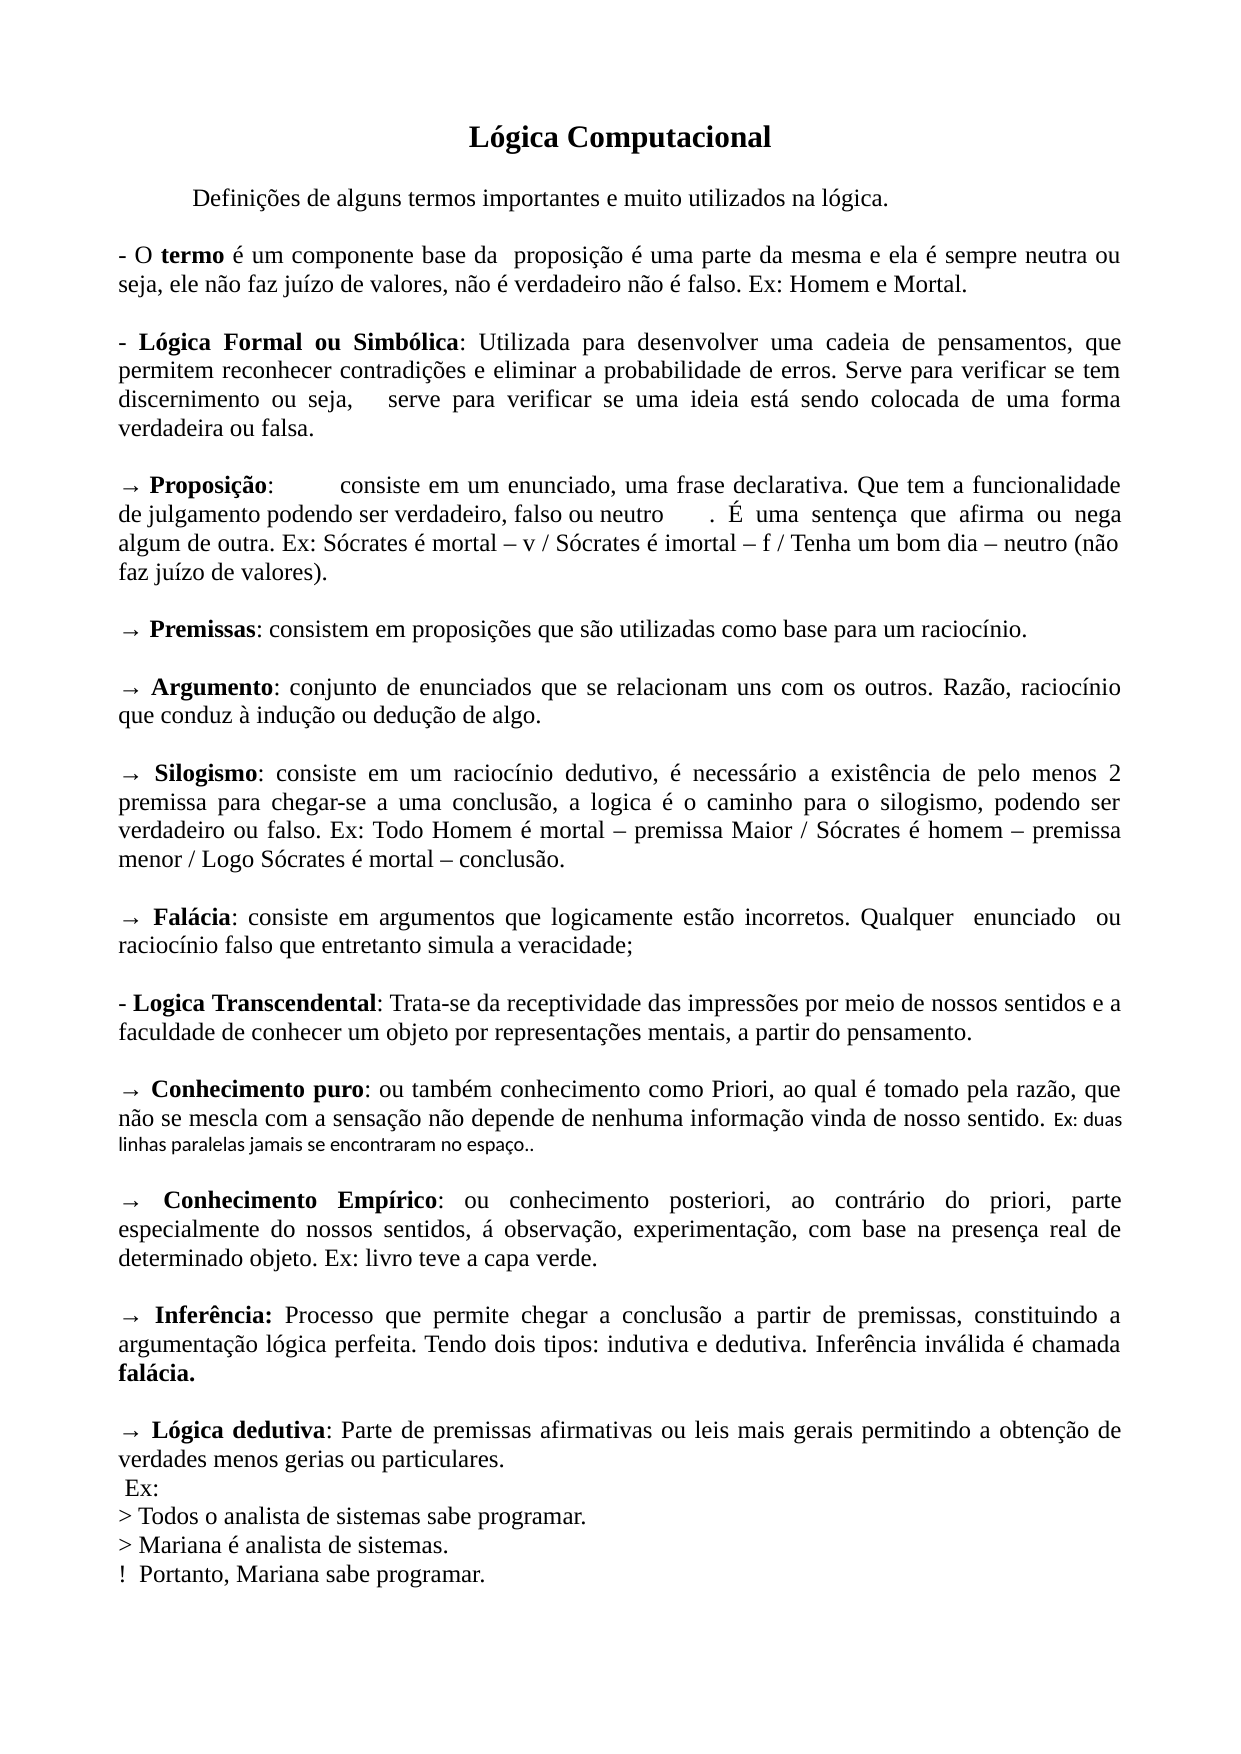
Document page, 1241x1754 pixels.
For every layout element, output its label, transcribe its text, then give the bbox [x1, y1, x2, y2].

text Lógica Computacional [118, 118, 1122, 154]
text → Lógica dedutiva: Parte de premissas afirmativas ou leis mais gerais permitindo a obtenção de verdades menos gerias ou particulares. [118, 1415, 1122, 1473]
text Ex: [118, 1473, 1122, 1501]
text → Premissas: consistem em proposições que são utilizadas como base para um raciocínio. [118, 614, 1122, 643]
text - Lógica Formal ou Simbólica: Utilizada para desenvolver uma cadeia de pensamentos, que permitem reconhecer contradições e eliminar a probabilidade de erros. Serve para verificar se tem discernimento ou seja, serve para verificar se uma ideia está sendo colocada de uma forma verdadeira ou falsa. [118, 327, 1122, 442]
text → Proposição: consiste em um enunciado, uma frase declarativa. Que tem a funcionalidade de julgamento podendo ser verdadeiro, falso ou neutro . É uma sentença que afirma ou nega algum de outra. Ex: Sócrates é mortal – v / Sócrates é imortal – f / Tenha um bom dia – neutro (não faz juízo de valores). [118, 470, 1122, 585]
text > Mariana é analista de sistemas. [118, 1530, 1122, 1559]
text Definições de alguns termos importantes e muito utilizados na lógica. [118, 183, 1122, 212]
text → Conhecimento puro: ou também conhecimento como Priori, ao qual é tomado pela razão, que não se mescla com a sensação não depende de nenhuma informação vinda de nosso sentido. Ex: duas linhas paralelas jamais se encontraram no espaço.. [118, 1074, 1122, 1156]
text → Silogismo: consiste em um raciocínio dedutivo, é necessário a existência de pelo menos 2 premissa para chegar-se a uma conclusão, a logica é o caminho para o silogismo, podendo ser verdadeiro ou falso. Ex: Todo Homem é mortal – premissa Maior / Sócrates é homem – premissa menor / Logo Sócrates é mortal – conclusão. [118, 758, 1122, 873]
text → Inferência: Processo que permite chegar a conclusão a partir de premissas, constituindo a argumentação lógica perfeita. Tendo dois tipos: indutiva e dedutiva. Inferência inválida é chamada falácia. [118, 1300, 1122, 1386]
text ! Portanto, Mariana sabe programar. [118, 1559, 1122, 1588]
text → Conhecimento Empírico: ou conhecimento posteriori, ao contrário do priori, parte especialmente do nossos sentidos, á observação, experimentação, com base na presença real de determinado objeto. Ex: livro teve a capa verde. [118, 1185, 1122, 1271]
text → Falácia: consiste em argumentos que logicamente estão incorretos. Qualquer enunciado ou raciocínio falso que entretanto simula a veracidade; [118, 902, 1122, 959]
text - O termo é um componente base da proposição é uma parte da mesma e ela é sempre neutra ou seja, ele não faz juízo de valores, não é verdadeiro não é falso. Ex: Homem e Mortal. [118, 240, 1122, 298]
text > Todos o analista de sistemas sabe programar. [118, 1501, 1122, 1530]
text - Logica Transcendental: Trata-se da receptividade das impressões por meio de nossos sentidos e a faculdade de conhecer um objeto por representações mentais, a partir do pensamento. [118, 988, 1122, 1045]
text → Argumento: conjunto de enunciados que se relacionam uns com os outros. Razão, raciocínio que conduz à indução ou dedução de algo. [118, 672, 1122, 729]
